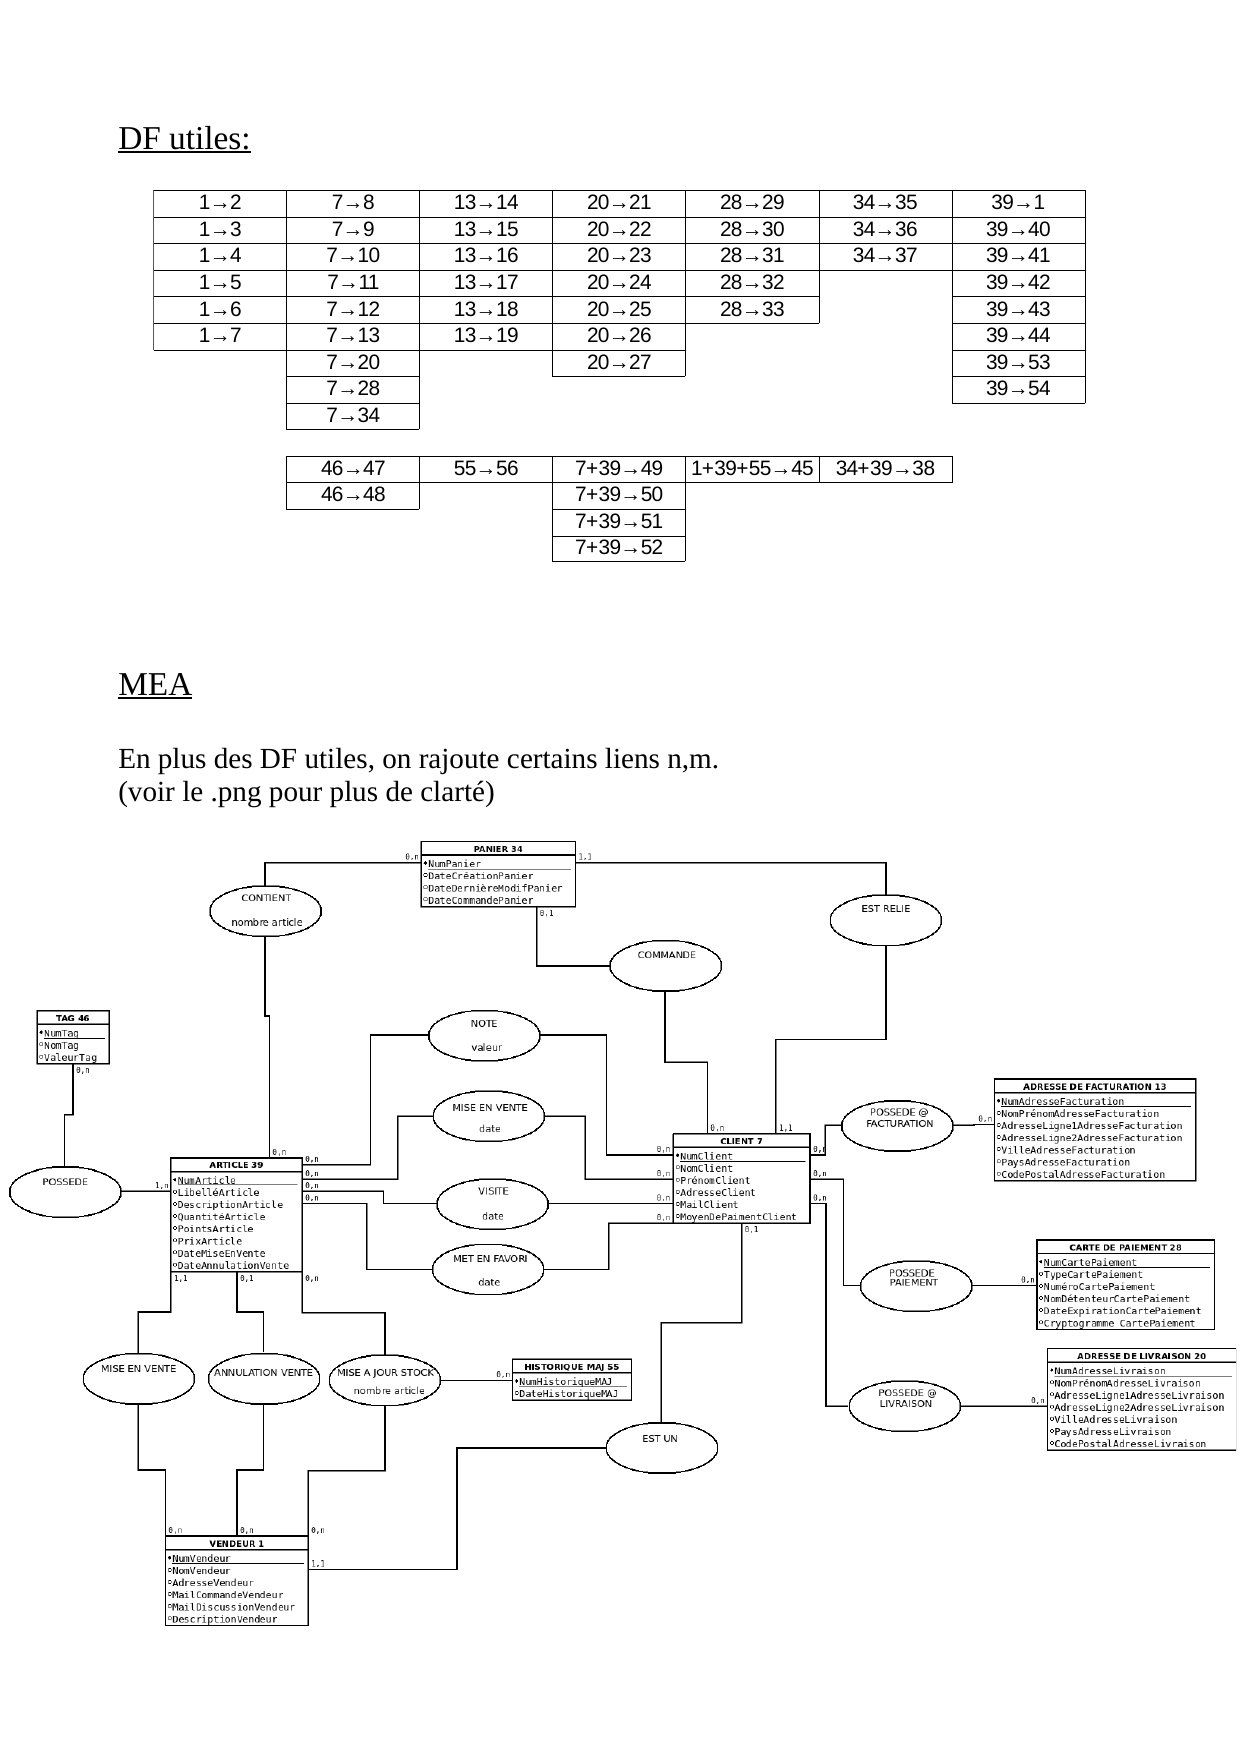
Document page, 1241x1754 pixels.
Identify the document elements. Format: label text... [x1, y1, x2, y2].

text (voir le .png pour plus de clarté) [118, 774, 1122, 808]
text En plus des DF utiles, on rajoute certains liens n,m. [118, 741, 1122, 774]
picture [8, 841, 1237, 1626]
text DF utiles: [118, 118, 1122, 156]
text MEA [118, 597, 1122, 702]
